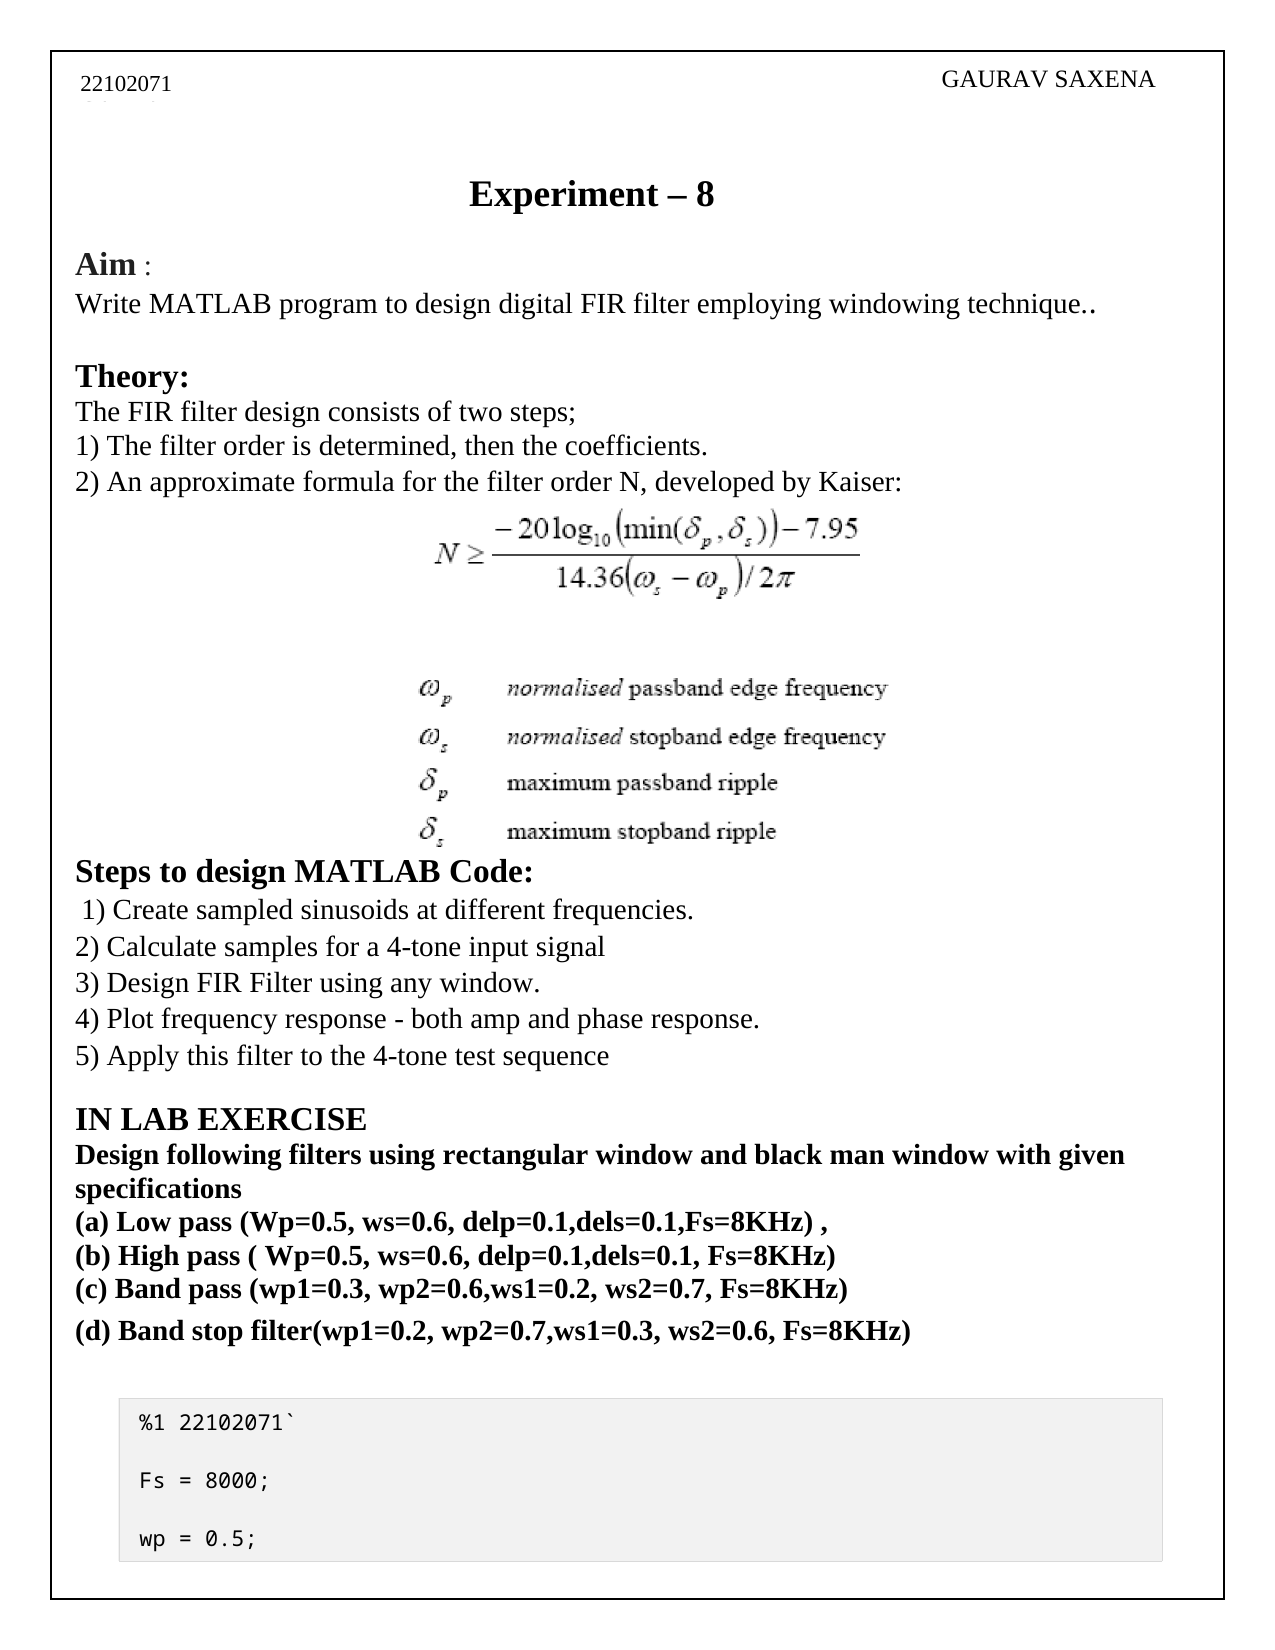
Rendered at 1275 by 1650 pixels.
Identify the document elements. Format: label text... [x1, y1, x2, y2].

text 2) An approximate formula for the filter order N, developed by Kaiser: [75, 464, 1200, 498]
text (a) Low pass (Wp=0.5, ws=0.6, delp=0.1,dels=0.1,Fs=8KHz) , [75, 1204, 1200, 1238]
text Design following filters using rectangular window and black man window with given specifications [75, 1137, 1200, 1204]
text %1 22102071` [120, 1399, 1162, 1436]
text Steps to design MATLAB Code: [75, 851, 1200, 889]
text wp = 0.5; [120, 1514, 1162, 1561]
text (c) Band pass (wp1=0.3, wp2=0.6,ws1=0.2, ws2=0.7, Fs=8KHz) [75, 1271, 1200, 1305]
text 1) The filter order is determined, then the coefficients. [75, 428, 1200, 461]
subtitle Experiment – 8 [75, 172, 1109, 215]
text 3) Design FIR Filter using any window. [75, 965, 1200, 998]
text (d) Band stop filter(wp1=0.2, wp2=0.7,ws1=0.3, ws2=0.6, Fs=8KHz) [75, 1305, 1200, 1348]
text Write MATLAB program to design digital FIR filter employing windowing technique.. [75, 282, 1200, 322]
text 2) Calculate samples for a 4-tone input signal [75, 929, 1200, 962]
text The FIR filter design consists of two steps; [75, 394, 1200, 428]
text Aim : [75, 244, 1200, 282]
text 1) Create sampled sinusoids at different frequencies. [75, 892, 1200, 926]
text 5) Apply this filter to the 4-tone test sequence [75, 1038, 1200, 1071]
text Fs = 8000; [120, 1456, 1162, 1494]
text IN LAB EXERCISE [75, 1099, 1200, 1137]
text (b) High pass ( Wp=0.5, ws=0.6, delp=0.1,dels=0.1, Fs=8KHz) [75, 1238, 1200, 1271]
text 4) Plot frequency response - both amp and phase response. [75, 1001, 1200, 1035]
text Theory: [75, 356, 1200, 394]
